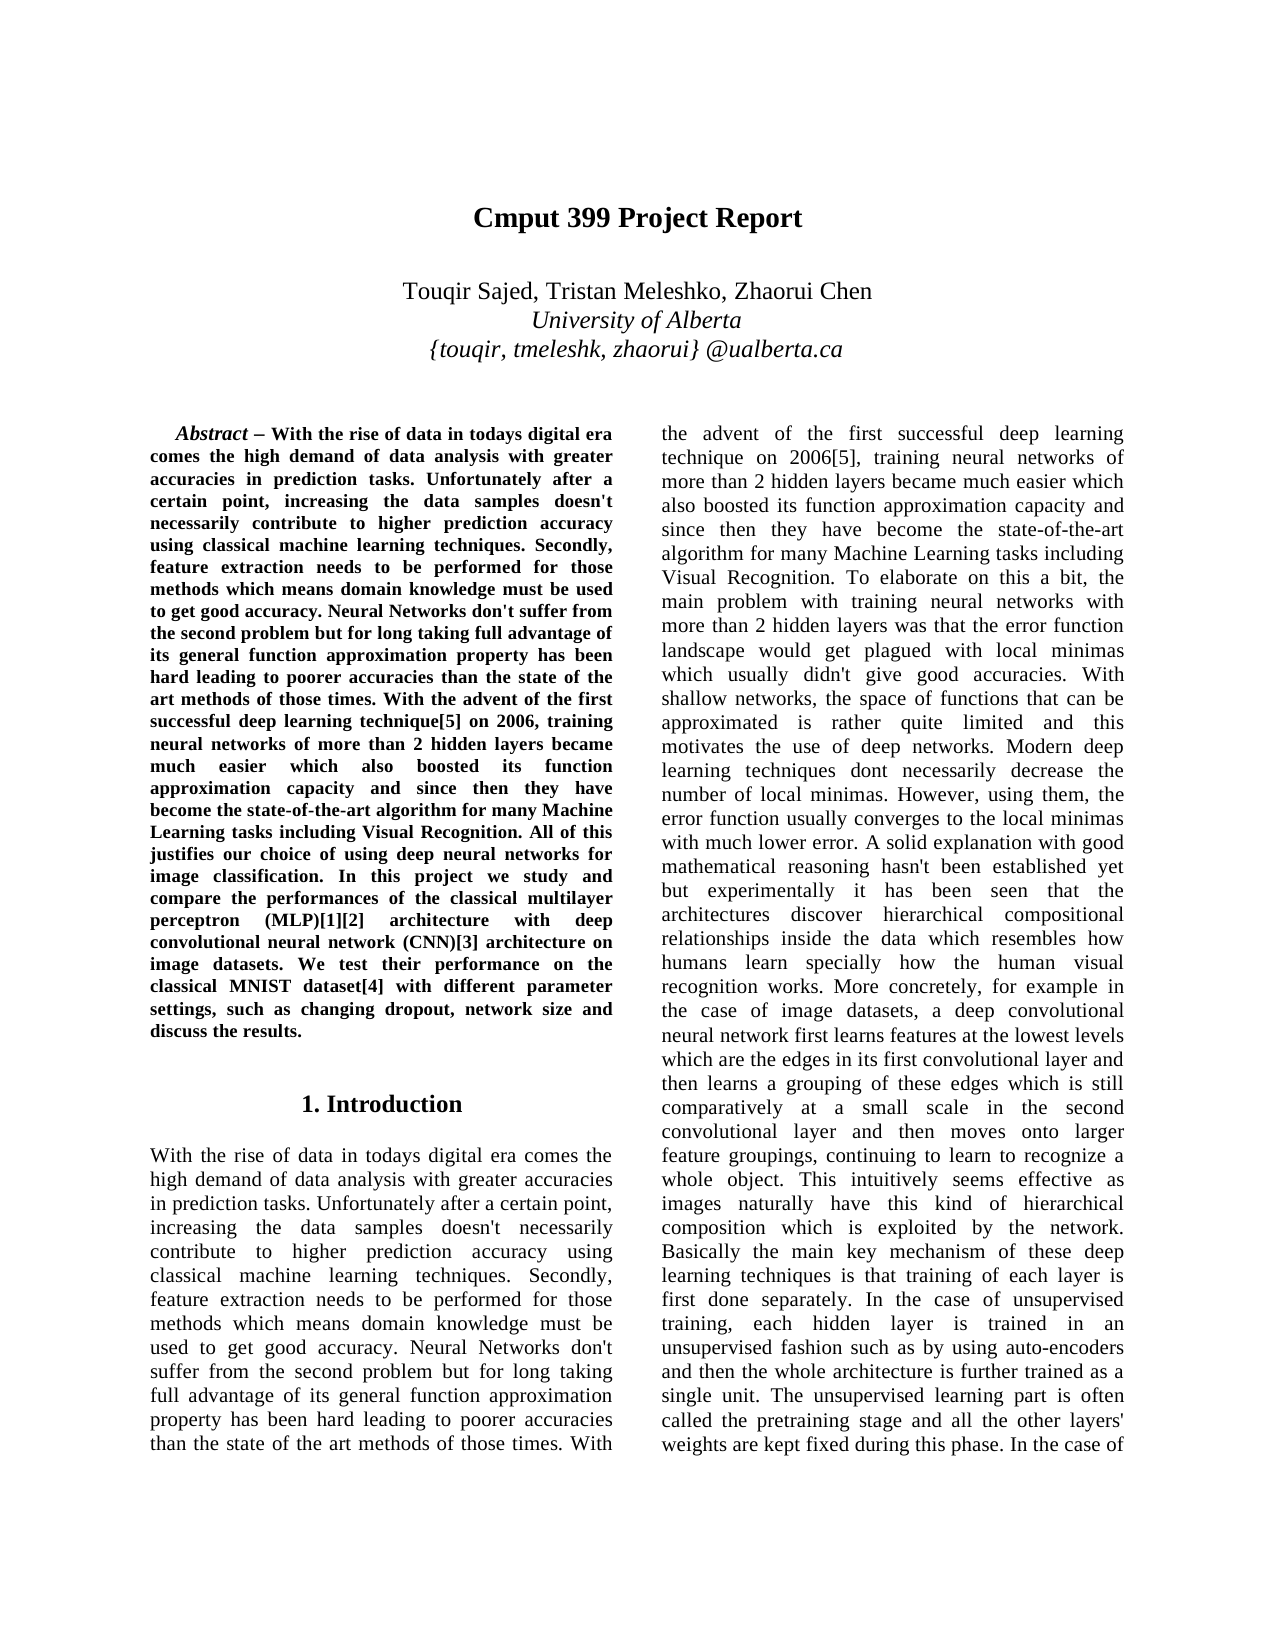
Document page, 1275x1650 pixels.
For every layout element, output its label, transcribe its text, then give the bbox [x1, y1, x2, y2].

text {touqir, tmeleshk, zhaorui} @ualberta.ca [150, 334, 1125, 363]
text University of Alberta [150, 304, 1125, 334]
text With the rise of data in todays digital era comes the high demand of data analysis with greater accuracies in prediction tasks. Unfortunately after a certain point, increasing the data samples doesn't necessarily contribute to higher prediction accuracy using classical machine learning techniques. Secondly, feature extraction needs to be performed for those methods which means domain knowledge must be used to get good accuracy. Neural Networks don't suffer from the second problem but for long taking full advantage of its general function approximation property has been hard leading to poorer accuracies than the state of the art methods of those times. With [150, 1142, 613, 1455]
text Touqir Sajed, Tristan Meleshko, Zhaorui Chen [150, 276, 1125, 304]
title Cmput 399 Project Report [150, 200, 1125, 233]
subtitle 1. Introduction [150, 1089, 613, 1118]
text Abstract – With the rise of data in todays digital era comes the high demand of data analysis with greater accuracies in prediction tasks. Unfortunately after a certain point, increasing the data samples doesn't necessarily contribute to higher prediction accuracy using classical machine learning techniques. Secondly, feature extraction needs to be performed for those methods which means domain knowledge must be used to get good accuracy. Neural Networks don't suffer from the second problem but for long taking full advantage of its general function approximation property has been hard leading to poorer accuracies than the state of the art methods of those times. With the advent of the first successful deep learning technique[5] on 2006, training neural networks of more than 2 hidden layers became much easier which also boosted its function approximation capacity and since then they have become the state-of-the-art algorithm for many Machine Learning tasks including Visual Recognition. All of this justifies our choice of using deep neural networks for image classification. In this project we study and compare the performances of the classical multilayer perceptron (MLP)[1][2] architecture with deep convolutional neural network (CNN)[3] architecture on image datasets. We test their performance on the classical MNIST dataset[4] with different parameter settings, such as changing dropout, network size and discuss the results. [150, 421, 613, 1041]
text the advent of the first successful deep learning technique on 2006[5], training neural networks of more than 2 hidden layers became much easier which also boosted its function approximation capacity and since then they have become the state-of-the-art algorithm for many Machine Learning tasks including Visual Recognition. To elaborate on this a bit, the main problem with training neural networks with more than 2 hidden layers was that the error function landscape would get plagued with local minimas which usually didn't give good accuracies. With shallow networks, the space of functions that can be approximated is rather quite limited and this motivates the use of deep networks. Modern deep learning techniques dont necessarily decrease the number of local minimas. However, using them, the error function usually converges to the local minimas with much lower error. A solid explanation with good mathematical reasoning hasn't been established yet but experimentally it has been seen that the architectures discover hierarchical compositional relationships inside the data which resembles how humans learn specially how the human visual recognition works. More concretely, for example in the case of image datasets, a deep convolutional neural network first learns features at the lowest levels which are the edges in its first convolutional layer and then learns a grouping of these edges which is still comparatively at a small scale in the second convolutional layer and then moves onto larger feature groupings, continuing to learn to recognize a whole object. This intuitively seems effective as images naturally have this kind of hierarchical composition which is exploited by the network. Basically the main key mechanism of these deep learning techniques is that training of each layer is first done separately. In the case of unsupervised training, each hidden layer is trained in an unsupervised fashion such as by using auto-encoders and then the whole architecture is further trained as a single unit. The unsupervised learning part is often called the pretraining stage and all the other layers' weights are kept fixed during this phase. In the case of [661, 421, 1125, 1456]
